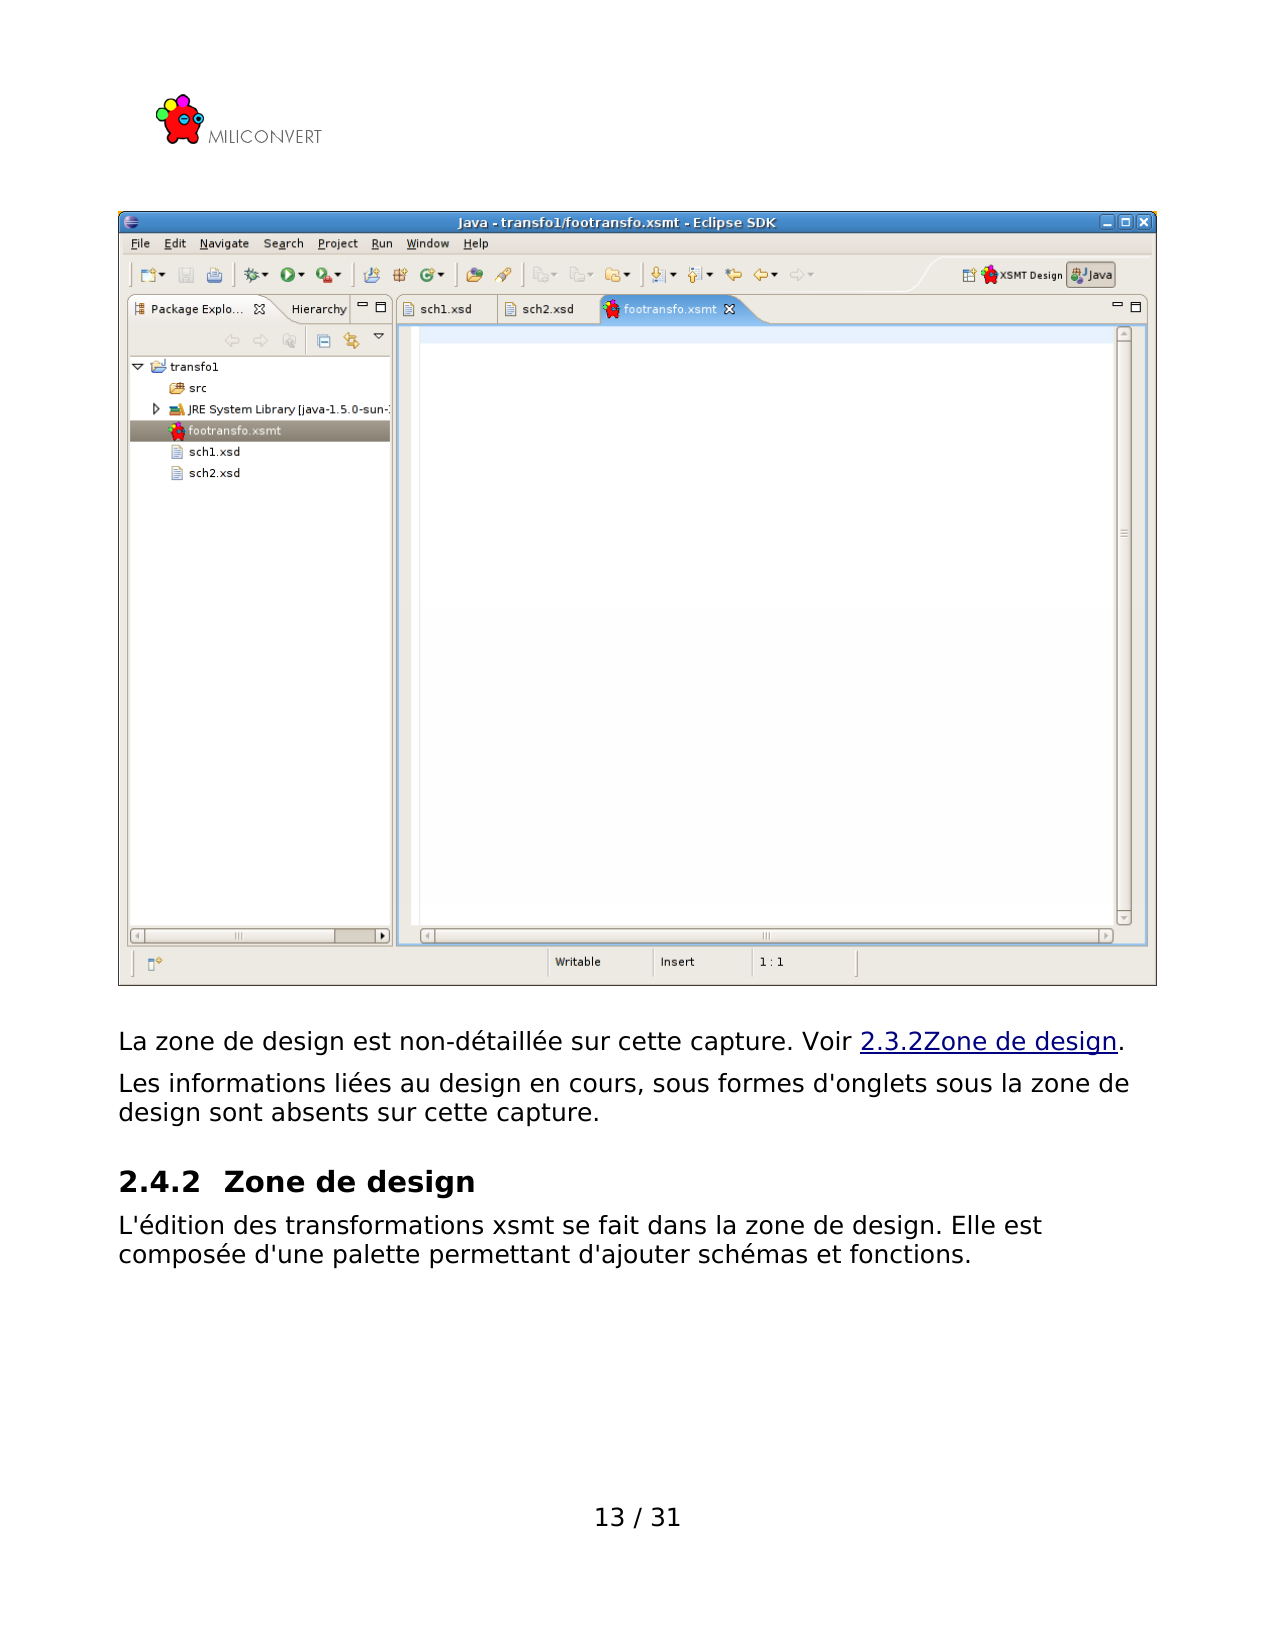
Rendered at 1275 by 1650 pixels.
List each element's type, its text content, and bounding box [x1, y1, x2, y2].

text La zone de design est non-détaillée sur cette capture. Voir 2.3.2Zone de design. [118, 1027, 1157, 1057]
text L'édition des transformations xsmt se fait dans la zone de design. Elle est composée d'une palette permettant d'ajouter schémas et fonctions. [118, 1211, 1157, 1270]
picture [132, 69, 354, 176]
text Les informations liées au design en cours, sous formes d'onglets sous la zone de design sont absents sur cette capture. [118, 1069, 1157, 1127]
picture [118, 211, 1157, 986]
subtitle Zone de design [118, 1165, 1157, 1199]
